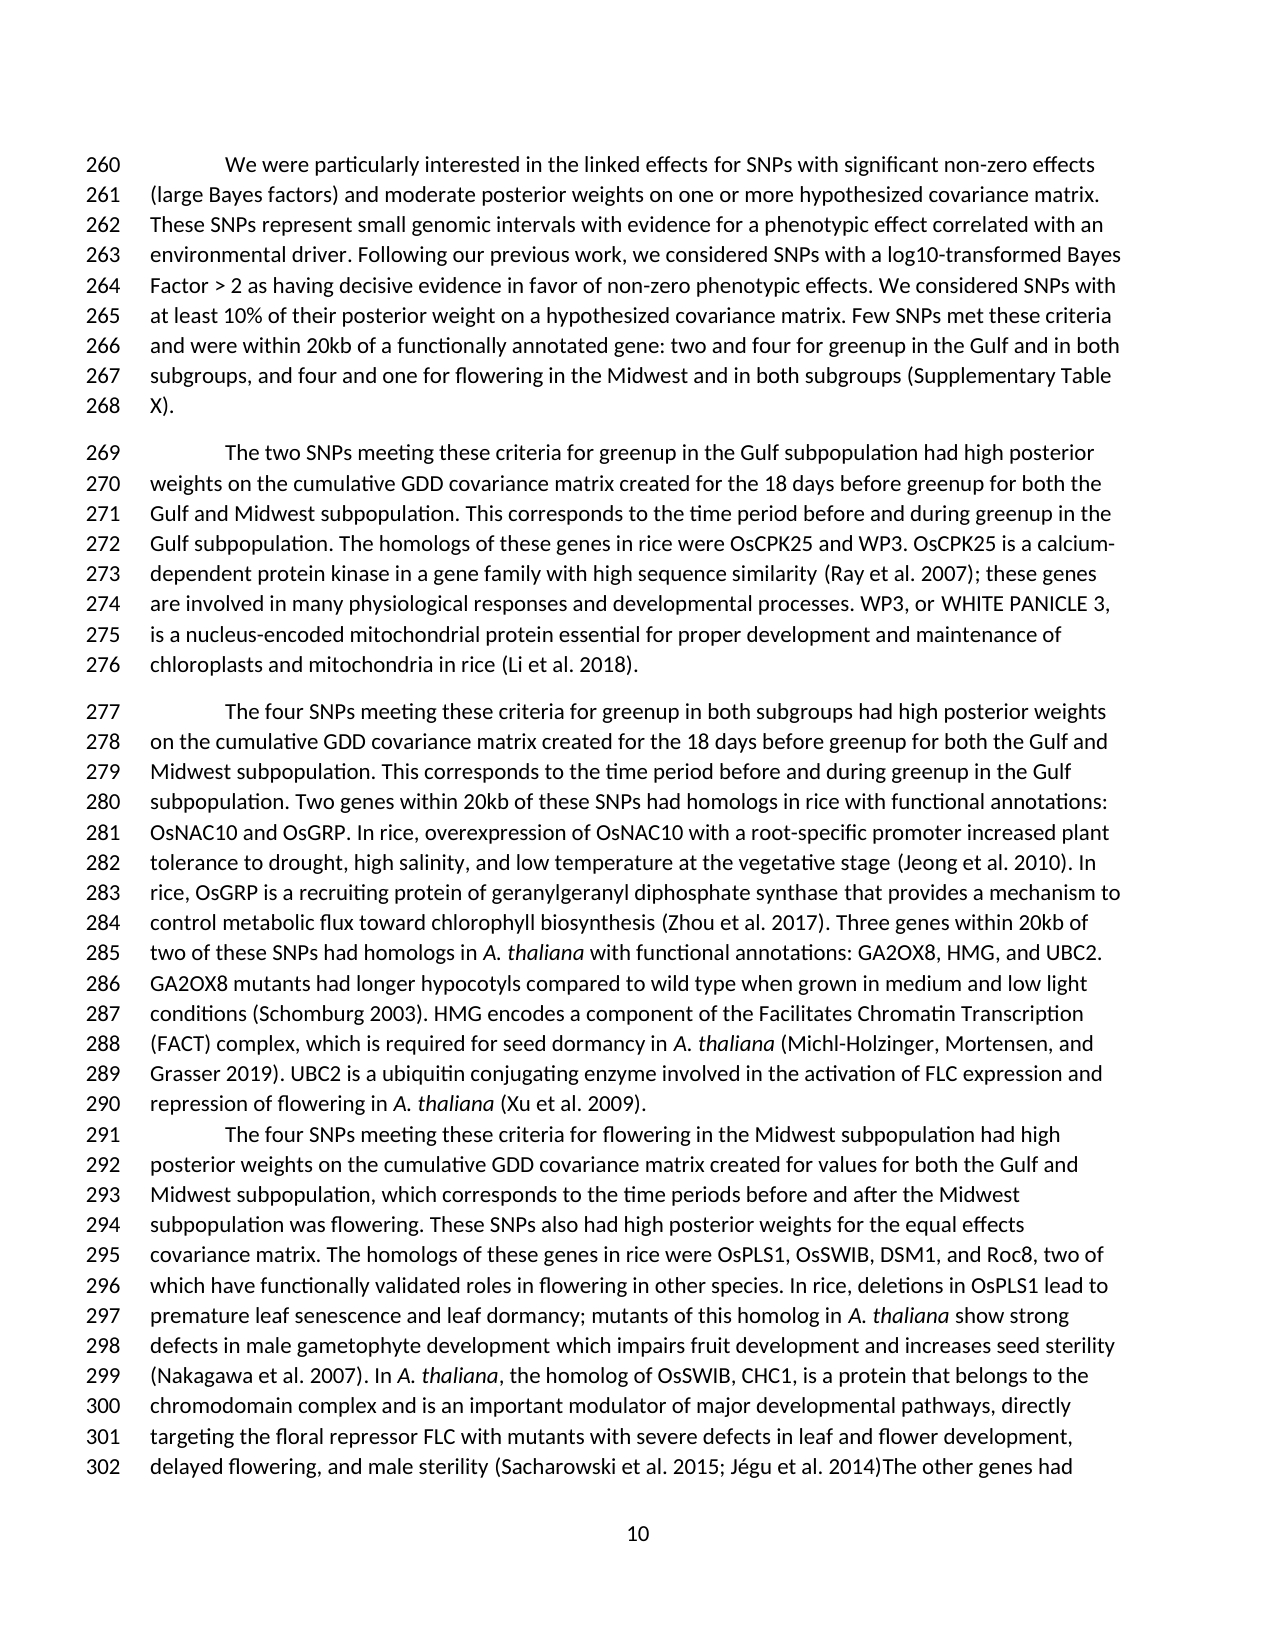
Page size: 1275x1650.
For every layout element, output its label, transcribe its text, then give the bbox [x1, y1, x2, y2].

text We were particularly interested in the linked effects for SNPs with significant non-zero effects (large Bayes factors) and moderate posterior weights on one or more hypothesized covariance matrix. These SNPs represent small genomic intervals with evidence for a phenotypic effect correlated with an environmental driver. Following our previous work, we considered SNPs with a log10-transformed Bayes Factor > 2 as having decisive evidence in favor of non-zero phenotypic effects. We considered SNPs with at least 10% of their posterior weight on a hypothesized covariance matrix. Few SNPs met these criteria and were within 20kb of a functionally annotated gene: two and four for greenup in the Gulf and in both subgroups, and four and one for flowering in the Midwest and in both subgroups (Supplementary Table X). [150, 150, 1125, 420]
text The two SNPs meeting these criteria for greenup in the Gulf subpopulation had high posterior weights on the cumulative GDD covariance matrix created for the 18 days before greenup for both the Gulf and Midwest subpopulation. This corresponds to the time period before and during greenup in the Gulf subpopulation. The homologs of these genes in rice were OsCPK25 and WP3. OsCPK25 is a calcium-dependent protein kinase in a gene family with high sequence similarity (Ray et al. 2007); these genes are involved in many physiological responses and developmental processes. WP3, or WHITE PANICLE 3, is a nucleus-encoded mitochondrial protein essential for proper development and maintenance of chloroplasts and mitochondria in rice (Li et al. 2018). [150, 438, 1125, 678]
text The four SNPs meeting these criteria for greenup in both subgroups had high posterior weights on the cumulative GDD covariance matrix created for the 18 days before greenup for both the Gulf and Midwest subpopulation. This corresponds to the time period before and during greenup in the Gulf subpopulation. Two genes within 20kb of these SNPs had homologs in rice with functional annotations: OsNAC10 and OsGRP. In rice, overexpression of OsNAC10 with a root-specific promoter increased plant tolerance to drought, high salinity, and low temperature at the vegetative stage (Jeong et al. 2010). In rice, OsGRP is a recruiting protein of geranylgeranyl diphosphate synthase that provides a mechanism to control metabolic flux toward chlorophyll biosynthesis (Zhou et al. 2017). Three genes within 20kb of two of these SNPs had homologs in A. thaliana with functional annotations: GA2OX8, HMG, and UBC2. GA2OX8 mutants had longer hypocotyls compared to wild type when grown in medium and low light conditions (Schomburg 2003). HMG encodes a component of the Facilitates Chromatin Transcription (FACT) complex, which is required for seed dormancy in A. thaliana (Michl-Holzinger, Mortensen, and Grasser 2019). UBC2 is a ubiquitin conjugating enzyme involved in the activation of FLC expression and repression of flowering in A. thaliana (Xu et al. 2009). The four SNPs meeting these criteria for flowering in the Midwest subpopulation had high posterior weights on the cumulative GDD covariance matrix created for values for both the Gulf and Midwest subpopulation, which corresponds to the time periods before and after the Midwest subpopulation was flowering. These SNPs also had high posterior weights for the equal effects covariance matrix. The homologs of these genes in rice were OsPLS1, OsSWIB, DSM1, and Roc8, two of which have functionally validated roles in flowering in other species. In rice, deletions in OsPLS1 lead to premature leaf senescence and leaf dormancy; mutants of this homolog in A. thaliana show strong defects in male gametophyte development which impairs fruit development and increases seed sterility (Nakagawa et al. 2007). In A. thaliana, the homolog of OsSWIB, CHC1, is a protein that belongs to the chromodomain complex and is an important modulator of major developmental pathways, directly targeting the floral repressor FLC with mutants with severe defects in leaf and flower development, delayed flowering, and male sterility (Sacharowski et al. 2015; Jégu et al. 2014)The other genes had [150, 697, 1125, 1480]
